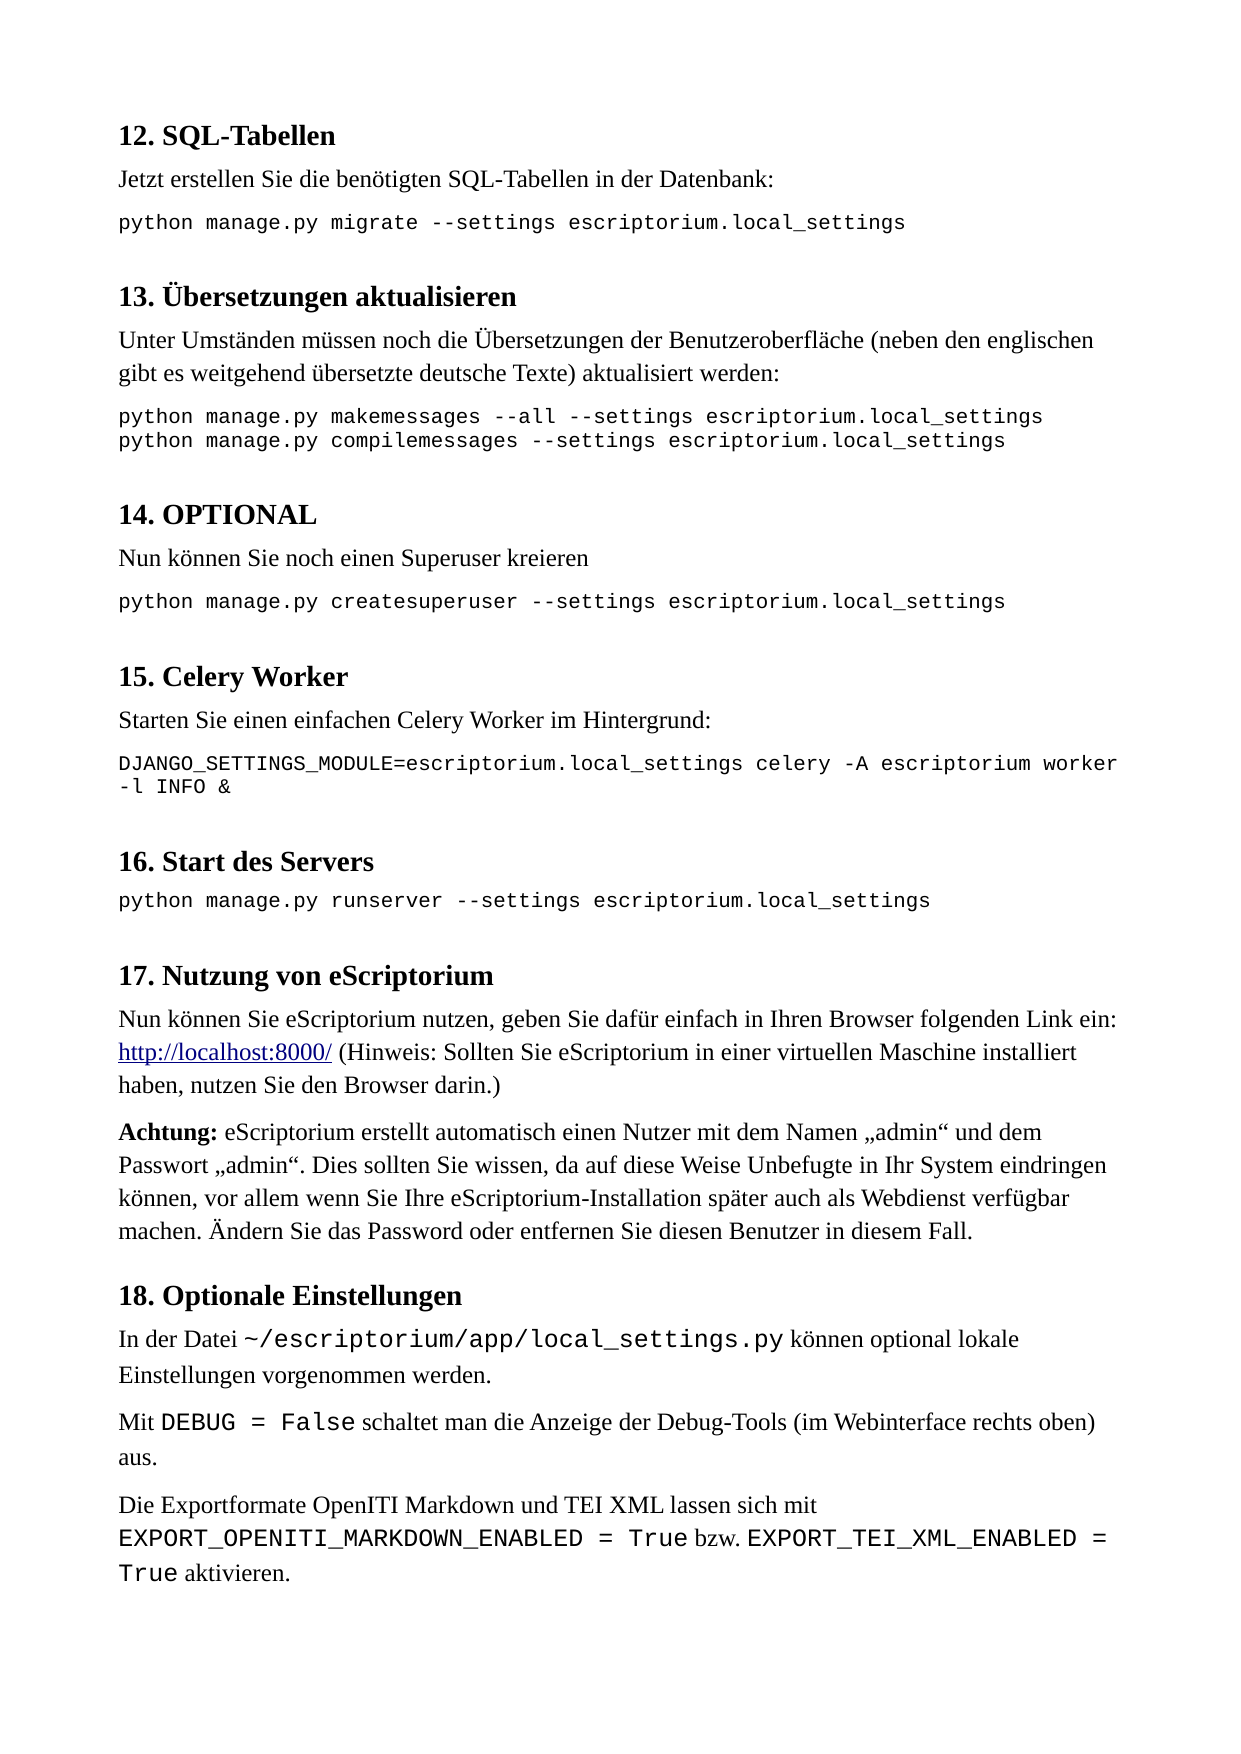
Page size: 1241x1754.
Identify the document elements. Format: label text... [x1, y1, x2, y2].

subtitle 17. Nutzung von eScriptorium [118, 958, 1122, 991]
text python manage.py runserver --settings escriptorium.local_settings [118, 890, 1122, 913]
subtitle 15. Celery Worker [118, 659, 1122, 692]
subtitle 12. SQL-Tabellen [118, 118, 1122, 152]
text Achtung: eScriptorium erstellt automatisch einen Nutzer mit dem Namen „admin“ und dem Passwort „admin“. Dies sollten Sie wissen, da auf diese Weise Unbefugte in Ihr System eindringen können, vor allem wenn Sie Ihre eScriptorium-Installation später auch als Webdienst verfügbar machen. Ändern Sie das Password oder entfernen Sie diesen Benutzer in diesem Fall. [118, 1117, 1122, 1245]
text python manage.py compilemessages --settings escriptorium.local_settings [118, 430, 1122, 453]
text Die Exportformate OpenITI Markdown und TEI XML lassen sich mit EXPORT_OPENITI_MARKDOWN_ENABLED = True bzw. EXPORT_TEI_XML_ENABLED = True aktivieren. [118, 1490, 1122, 1589]
text Mit DEBUG = False schaltet man die Anzeige der Debug-Tools (im Webinterface rechts oben) aus. [118, 1407, 1122, 1471]
text DJANGO_SETTINGS_MODULE=escriptorium.local_settings celery -A escriptorium worker -l INFO & [118, 752, 1122, 800]
text Jetzt erstellen Sie die benötigten SQL-Tabellen in der Datenbank: [118, 164, 1122, 193]
text python manage.py createsuperuser --settings escriptorium.local_settings [118, 591, 1122, 615]
text Starten Sie einen einfachen Celery Worker im Hintergrund: [118, 705, 1122, 734]
text python manage.py migrate --settings escriptorium.local_settings [118, 212, 1122, 235]
text In der Datei ~/escriptorium/app/local_settings.py können optional lokale Einstellungen vorgenommen werden. [118, 1324, 1122, 1388]
text Nun können Sie eScriptorium nutzen, geben Sie dafür einfach in Ihren Browser folgenden Link ein: http://localhost:8000/ (Hinweis: Sollten Sie eScriptorium in einer virtuellen Maschine installiert haben, nutzen Sie den Browser darin.) [118, 1004, 1122, 1098]
subtitle 16. Start des Servers [118, 844, 1122, 877]
subtitle 14. OPTIONAL [118, 497, 1122, 531]
text python manage.py makemessages --all --settings escriptorium.local_settings [118, 406, 1122, 430]
subtitle 18. Optionale Einstellungen [118, 1278, 1122, 1312]
text Nun können Sie noch einen Superuser kreieren [118, 543, 1122, 572]
text Unter Umständen müssen noch die Übersetzungen der Benutzeroberfläche (neben den englischen gibt es weitgehend übersetzte deutsche Texte) aktualisiert werden: [118, 326, 1122, 387]
subtitle 13. Übersetzungen aktualisieren [118, 279, 1122, 313]
